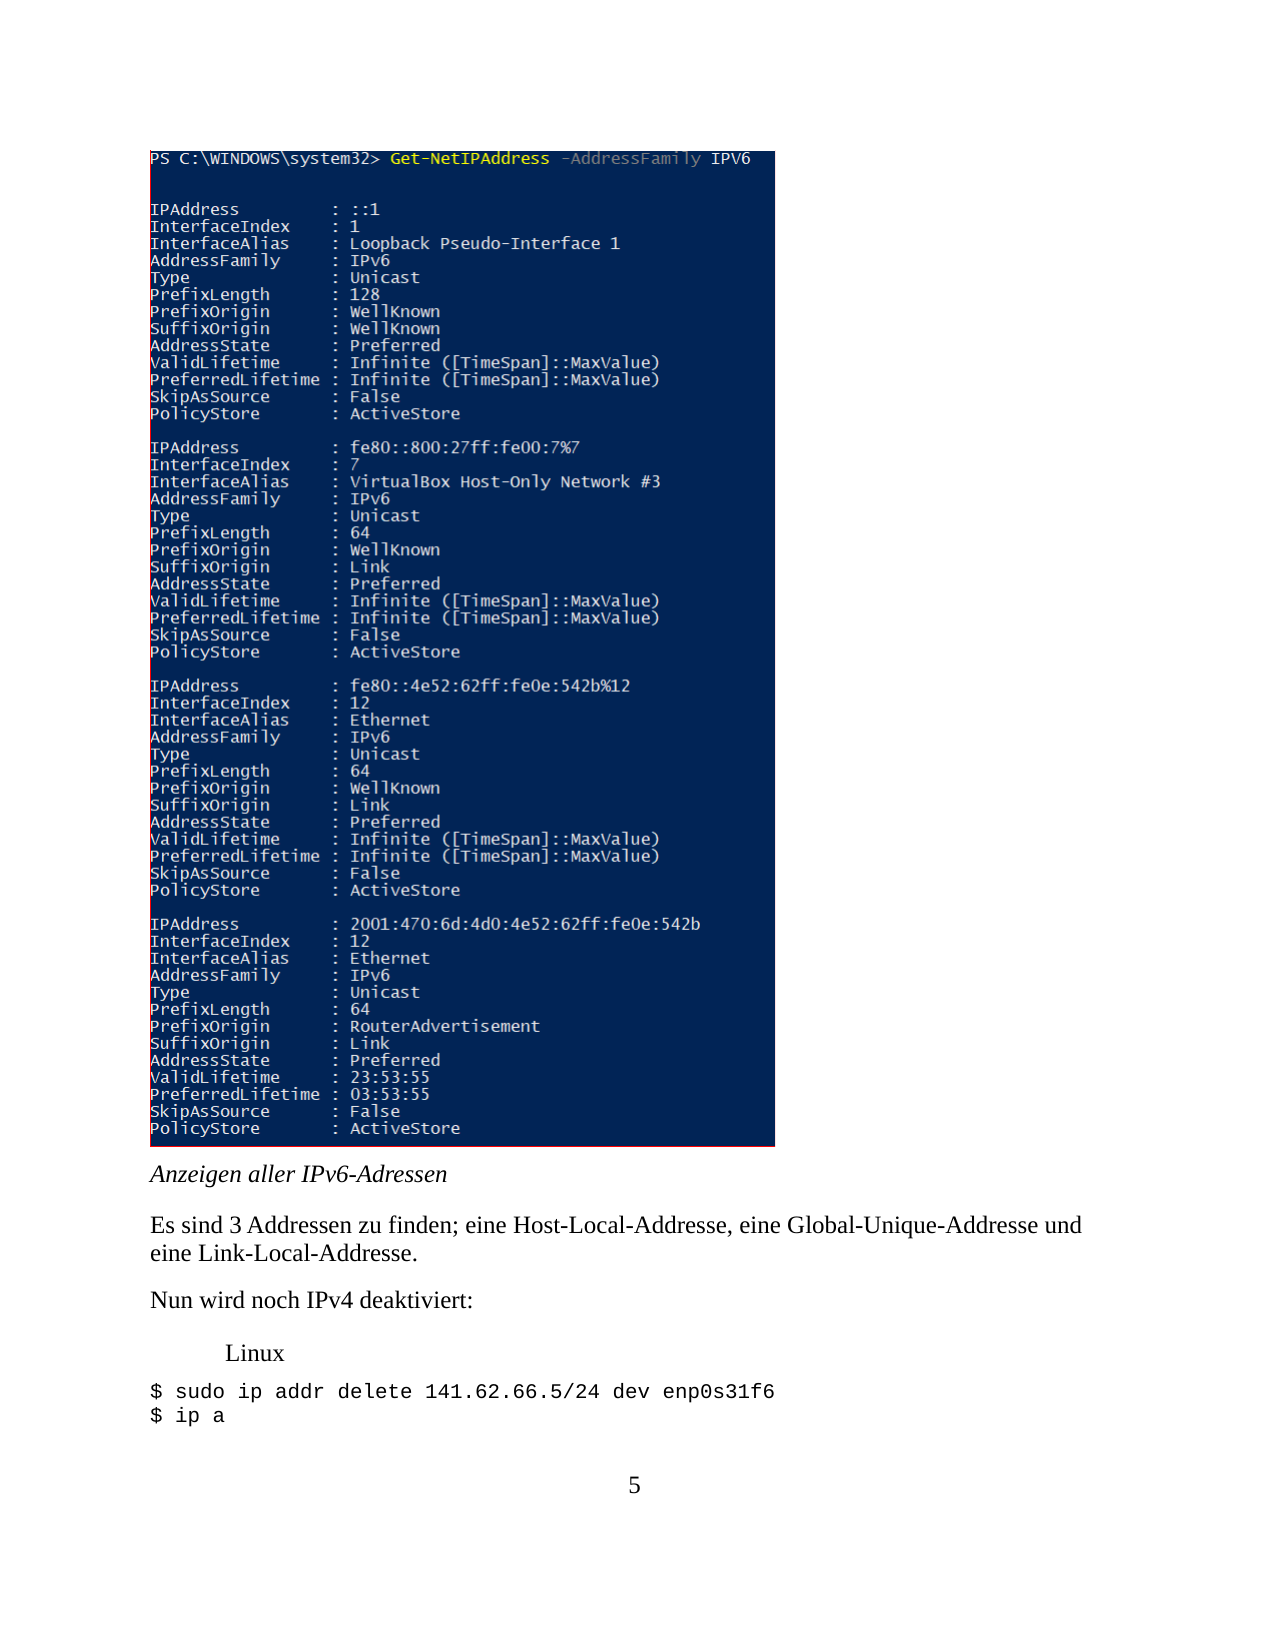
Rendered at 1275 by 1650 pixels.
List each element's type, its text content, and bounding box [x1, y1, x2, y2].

text $ sudo ip addr delete 141.62.66.5/24 dev enp0s31f6 [150, 1382, 1125, 1405]
text Anzeigen aller IPv6-Adressen [150, 1159, 1125, 1188]
picture [150, 150, 775, 1147]
text Es sind 3 Addressen zu finden; eine Host-Local-Addresse, eine Global-Unique-Addresse und eine Link-Local-Addresse. [150, 1210, 1125, 1267]
text $ ip a [150, 1405, 1125, 1429]
text Nun wird noch IPv4 deaktiviert: [150, 1285, 1125, 1314]
text Linux [225, 1338, 1125, 1367]
